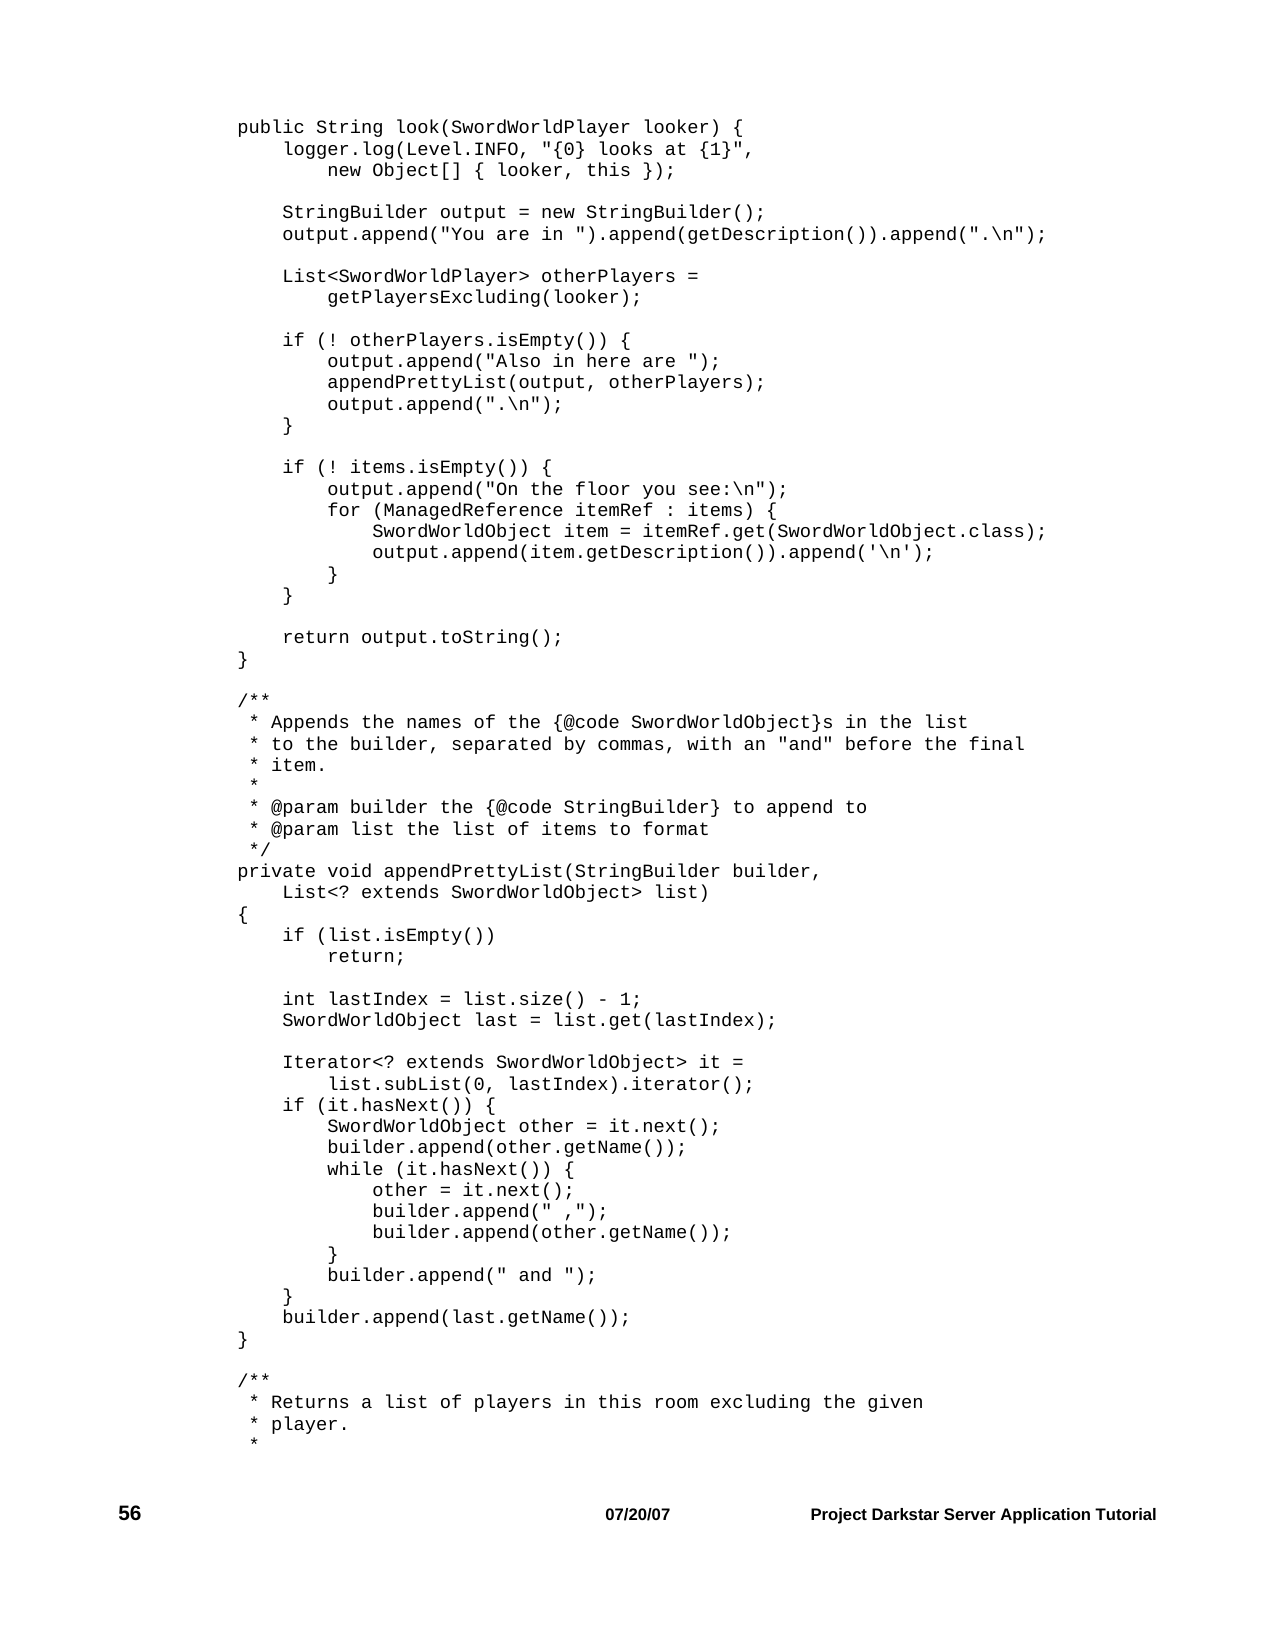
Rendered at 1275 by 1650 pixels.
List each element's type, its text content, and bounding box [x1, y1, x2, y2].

text public String look(SwordWorldPlayer looker) { logger.log(Level.INFO, "{0} looks at {1}", new Object[] { looker, this }); StringBuilder output = new StringBuilder(); output.append("You are in ").append(getDescription()).append(".\n"); List<SwordWorldPlayer> otherPlayers = getPlayersExcluding(looker); if (! otherPlayers.isEmpty()) { output.append("Also in here are "); appendPrettyList(output, otherPlayers); output.append(".\n"); } if (! items.isEmpty()) { output.append("On the floor you see:\n"); for (ManagedReference itemRef : items) { SwordWorldObject item = itemRef.get(SwordWorldObject.class); output.append(item.getDescription()).append('\n'); } } return output.toString(); } /** * Appends the names of the {@code SwordWorldObject}s in the list * to the builder, separated by commas, with an "and" before the final * item. * * @param builder the {@code StringBuilder} to append to * @param list the list of items to format */ private void appendPrettyList(StringBuilder builder, List<? extends SwordWorldObject> list) { if (list.isEmpty()) return; int lastIndex = list.size() - 1; SwordWorldObject last = list.get(lastIndex); Iterator<? extends SwordWorldObject> it = list.subList(0, lastIndex).iterator(); if (it.hasNext()) { SwordWorldObject other = it.next(); builder.append(other.getName()); while (it.hasNext()) { other = it.next(); builder.append(" ,"); builder.append(other.getName()); } builder.append(" and "); } builder.append(last.getName()); } /** * Returns a list of players in this room excluding the given * player. * [192, 118, 1098, 1457]
